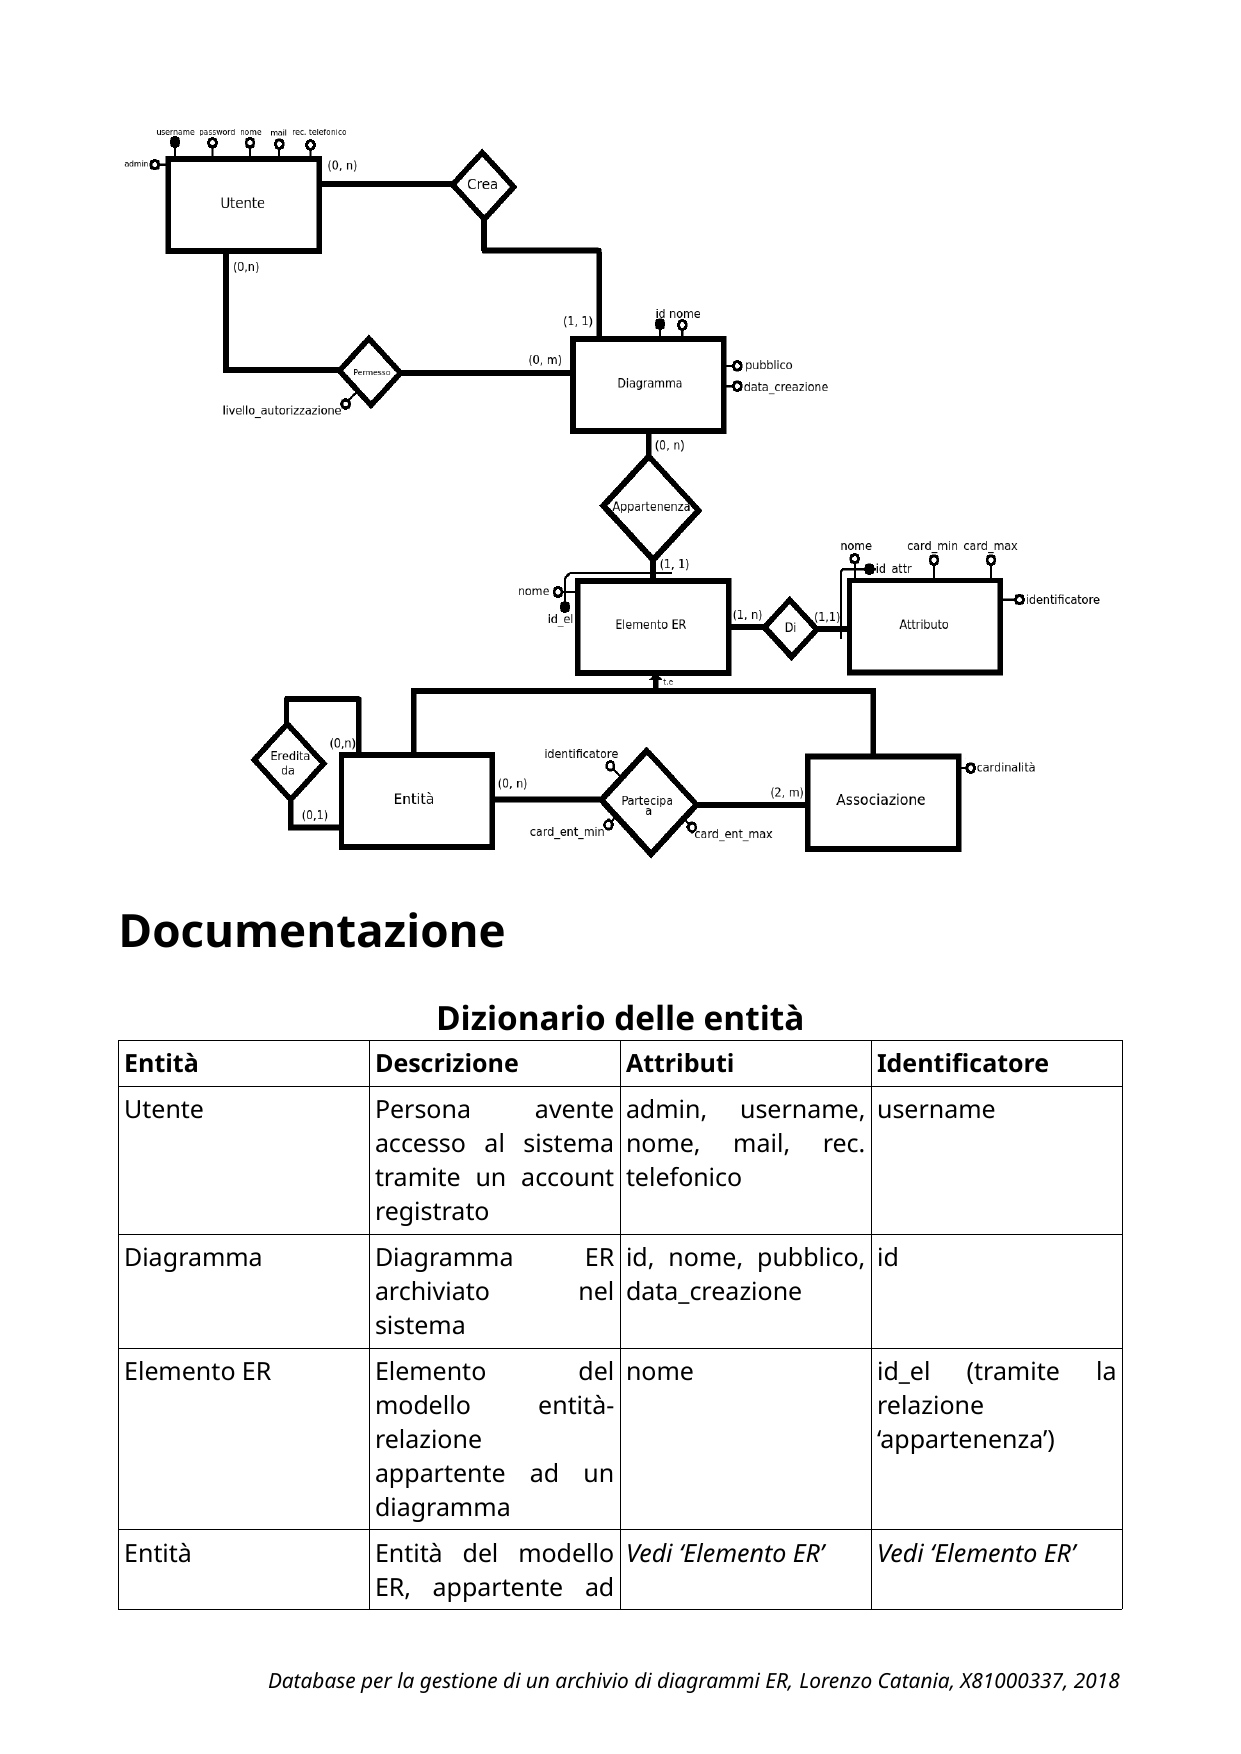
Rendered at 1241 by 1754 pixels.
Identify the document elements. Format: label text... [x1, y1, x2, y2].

table_header Entità [119, 1041, 369, 1086]
table_cell Entità [119, 1530, 369, 1609]
table_cell admin, username, nome, mail, rec. telefonico [621, 1087, 871, 1234]
table_cell Vedi ‘Elemento ER’ [872, 1530, 1122, 1609]
picture [118, 117, 1123, 865]
text Dizionario delle entità [118, 995, 1122, 1040]
table_cell Elemento ER [119, 1349, 369, 1529]
table_cell Diagramma ER archiviato nel sistema [370, 1235, 620, 1347]
table_cell username [872, 1087, 1122, 1234]
table_cell nome [621, 1349, 871, 1529]
table_cell id [872, 1235, 1122, 1347]
table_cell Vedi ‘Elemento ER’ [621, 1530, 871, 1609]
table_cell id_el (tramite la relazione ‘appartenenza’) [872, 1349, 1122, 1529]
table_cell Diagramma [119, 1235, 369, 1347]
table_cell Entità del modello ER, appartente ad [370, 1530, 620, 1609]
table_cell Elemento del modello entità-relazione appartente ad un diagramma [370, 1349, 620, 1529]
table_header Descrizione [370, 1041, 620, 1086]
table_cell Persona avente accesso al sistema tramite un account registrato [370, 1087, 620, 1234]
table_cell Utente [119, 1087, 369, 1234]
table_cell id, nome, pubblico, data_creazione [621, 1235, 871, 1347]
text Documentazione [118, 898, 1122, 961]
table_header Identificatore [872, 1041, 1122, 1086]
table_header Attributi [621, 1041, 871, 1086]
